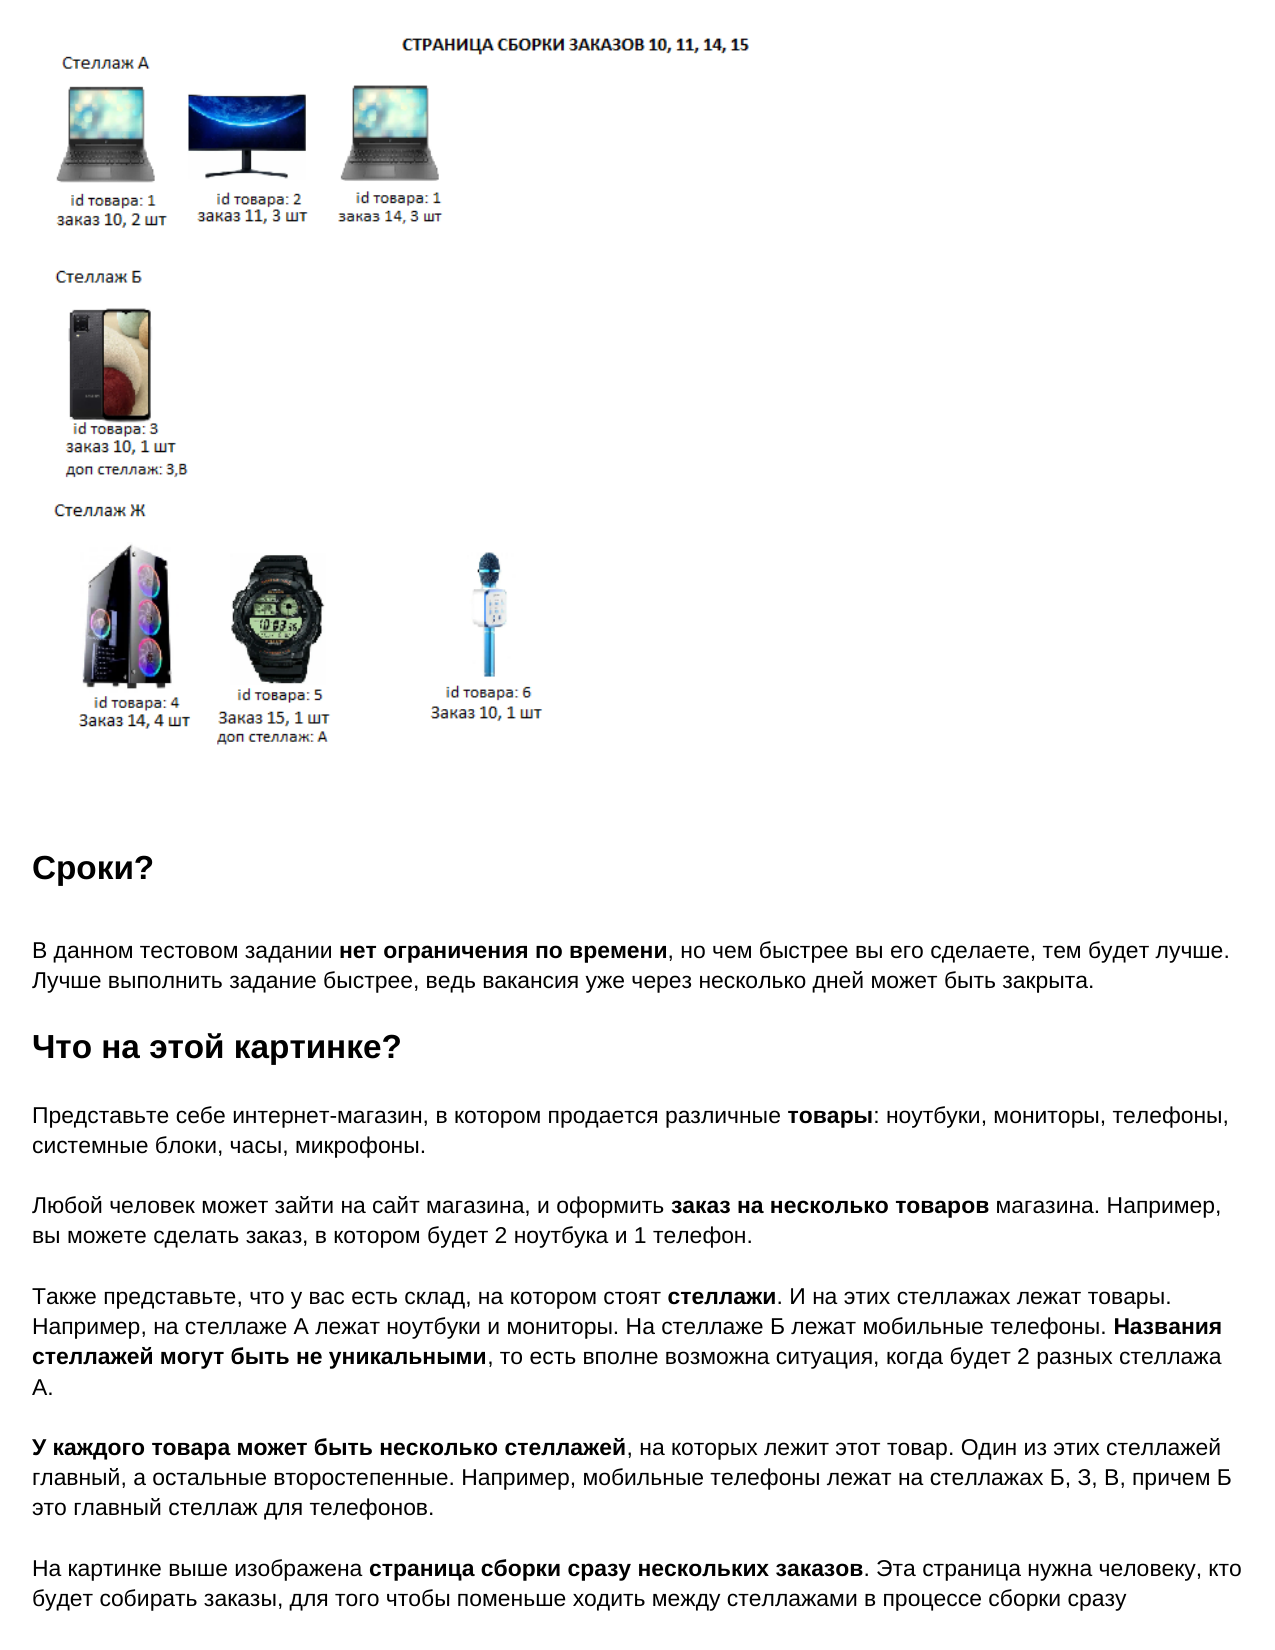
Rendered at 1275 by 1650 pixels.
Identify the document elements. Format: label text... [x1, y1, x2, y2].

text Представьте себе интернет-магазин, в котором продается различные товары: ноутбуки, мониторы, телефоны, системные блоки, часы, микрофоны. [32, 1102, 1243, 1158]
text На картинке выше изображена страница сборки сразу нескольких заказов. Эта страница нужна человеку, кто будет собирать заказы, для того чтобы поменьше ходить между стеллажами в процессе сборки сразу [32, 1555, 1243, 1611]
text Сроки? [32, 848, 1243, 887]
text У каждого товара может быть несколько стеллажей, на которых лежит этот товар. Один из этих стеллажей главный, а остальные второстепенные. Например, мобильные телефоны лежат на стеллажах Б, З, В, причем Б это главный стеллаж для телефонов. [32, 1434, 1243, 1521]
text Также представьте, что у вас есть склад, на котором стоят стеллажи. И на этих стеллажах лежат товары. Например, на стеллаже А лежат ноутбуки и мониторы. На стеллаже Б лежат мобильные телефоны. Названия стеллажей могут быть не уникальными, то есть вполне возможна ситуация, когда будет 2 разных стеллажа А. [32, 1283, 1243, 1400]
text В данном тестовом задании нет ограничения по времени, но чем быстрее вы его сделаете, тем будет лучше. Лучше выполнить задание быстрее, ведь вакансия уже через несколько дней может быть закрыта. [32, 937, 1243, 993]
text Что на этой картинке? [32, 1027, 1243, 1066]
picture [31, 31, 1007, 845]
text Любой человек может зайти на сайт магазина, и оформить заказ на несколько товаров магазина. Например, вы можете сделать заказ, в котором будет 2 ноутбука и 1 телефон. [32, 1192, 1243, 1249]
